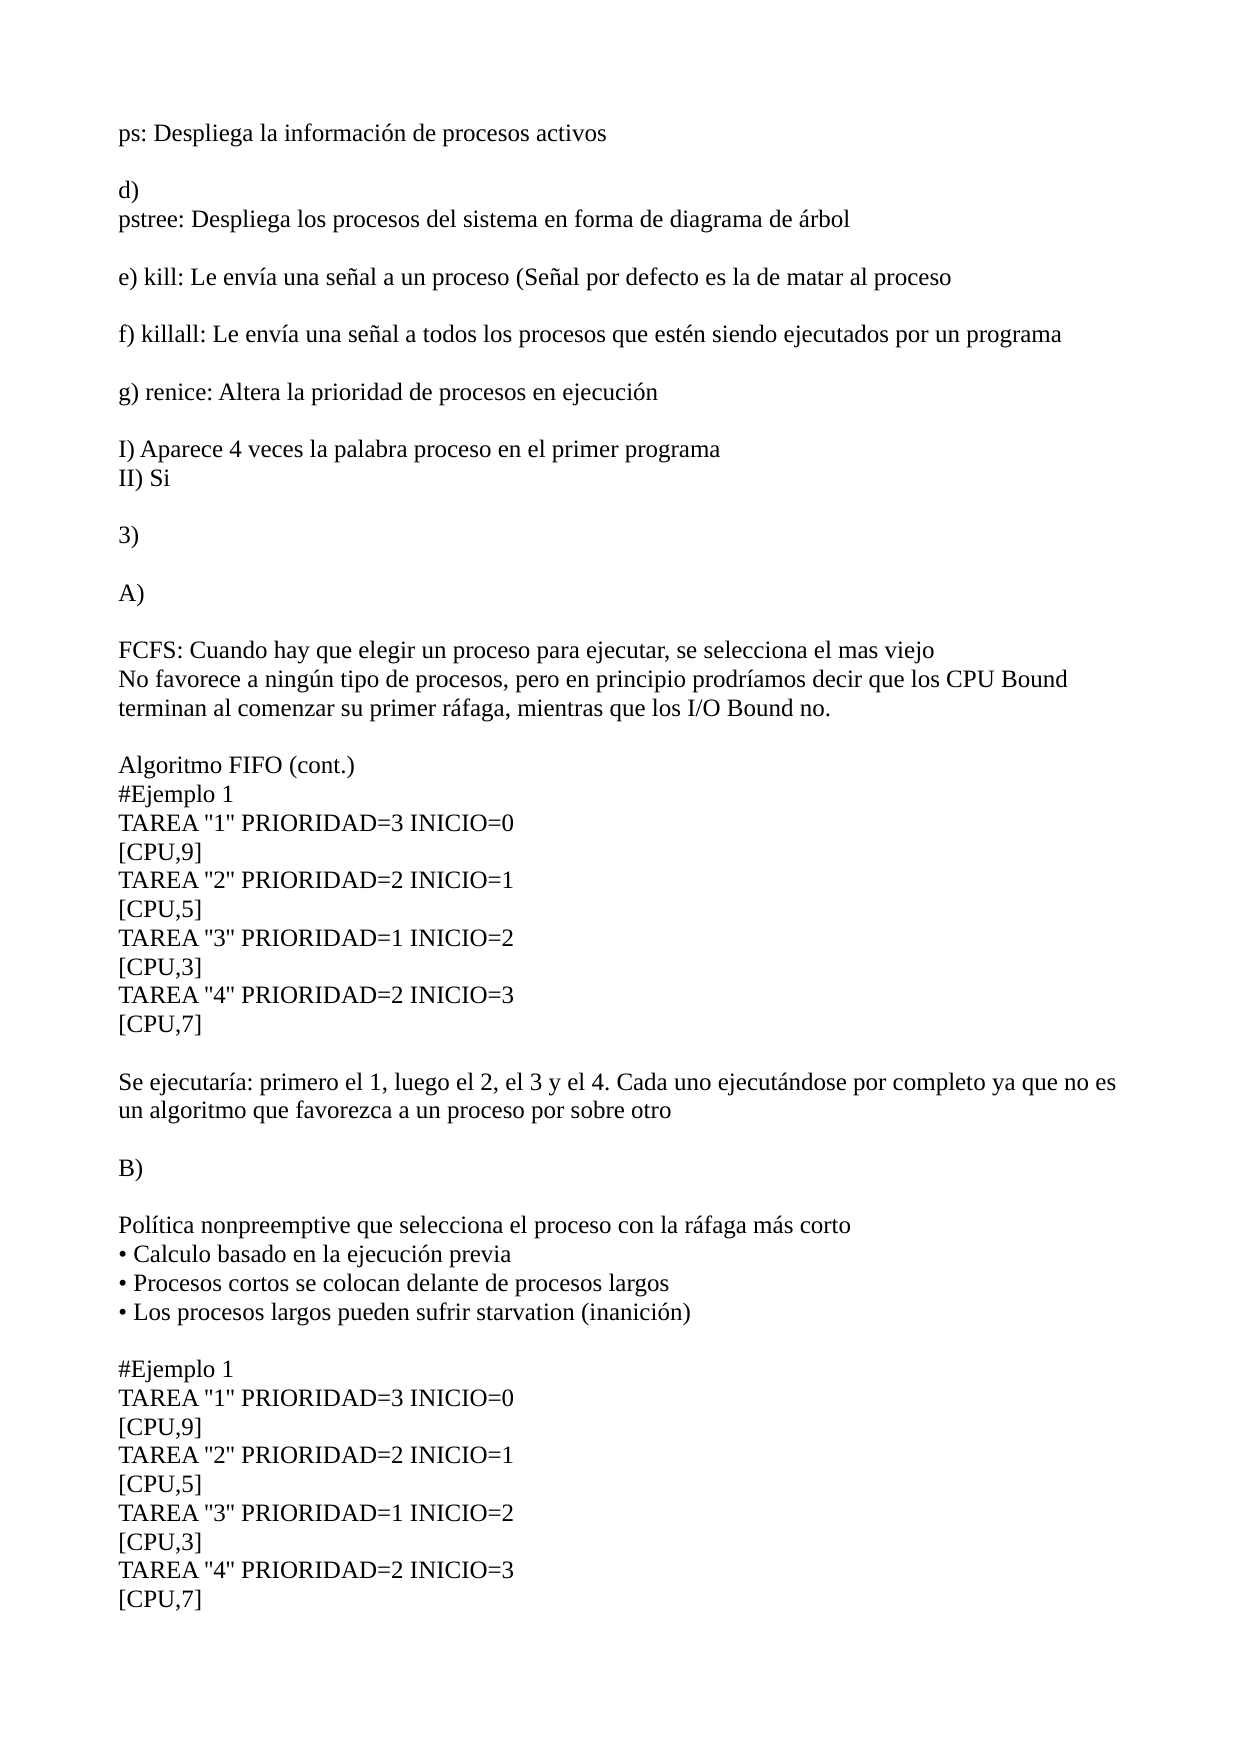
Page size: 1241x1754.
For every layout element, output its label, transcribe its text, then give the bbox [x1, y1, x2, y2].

text 3) [118, 521, 1122, 549]
text pstree: Despliega los procesos del sistema en forma de diagrama de árbol [118, 204, 1122, 233]
text II) Si [118, 463, 1122, 492]
text I) Aparece 4 veces la palabra proceso en el primer programa [118, 434, 1122, 463]
text No favorece a ningún tipo de procesos, pero en principio prodríamos decir que los CPU Bound terminan al comenzar su primer ráfaga, mientras que los I/O Bound no. [118, 664, 1122, 722]
text [CPU,3] [118, 1527, 1122, 1556]
text Se ejecutaría: primero el 1, luego el 2, el 3 y el 4. Cada uno ejecutándose por completo ya que no es un algoritmo que favorezca a un proceso por sobre otro [118, 1067, 1122, 1124]
text TAREA ''3'' PRIORIDAD=1 INICIO=2 [118, 1498, 1122, 1527]
text Política nonpreemptive que selecciona el proceso con la ráfaga más corto [118, 1211, 1122, 1239]
text [CPU,7] [118, 1584, 1122, 1613]
text [CPU,5] [118, 1469, 1122, 1498]
text [CPU,3] [118, 952, 1122, 981]
text FCFS: Cuando hay que elegir un proceso para ejecutar, se selecciona el mas viejo [118, 636, 1122, 664]
text TAREA ''2'' PRIORIDAD=2 INICIO=1 [118, 1441, 1122, 1469]
text ps: Despliega la información de procesos activos [118, 118, 1122, 147]
text #Ejemplo 1 [118, 1354, 1122, 1383]
text • Los procesos largos pueden sufrir starvation (inanición) [118, 1297, 1122, 1326]
text • Procesos cortos se colocan delante de procesos largos [118, 1268, 1122, 1297]
text [CPU,5] [118, 894, 1122, 923]
text B) [118, 1153, 1122, 1182]
text TAREA ''4'' PRIORIDAD=2 INICIO=3 [118, 981, 1122, 1009]
text e) kill: Le envía una señal a un proceso (Señal por defecto es la de matar al proceso [118, 262, 1122, 291]
text TAREA ''4'' PRIORIDAD=2 INICIO=3 [118, 1556, 1122, 1584]
text [CPU,9] [118, 1412, 1122, 1441]
text TAREA ''1'' PRIORIDAD=3 INICIO=0 [118, 808, 1122, 837]
text [CPU,9] [118, 837, 1122, 866]
text d) [118, 176, 1122, 204]
text Algoritmo FIFO (cont.) [118, 751, 1122, 779]
text f) killall: Le envía una señal a todos los procesos que estén siendo ejecutados por un programa [118, 319, 1122, 348]
text A) [118, 578, 1122, 607]
text • Calculo basado en la ejecución previa [118, 1239, 1122, 1268]
text TAREA ''1'' PRIORIDAD=3 INICIO=0 [118, 1383, 1122, 1412]
text [CPU,7] [118, 1009, 1122, 1038]
text #Ejemplo 1 [118, 779, 1122, 808]
text TAREA ''3'' PRIORIDAD=1 INICIO=2 [118, 923, 1122, 952]
text g) renice: Altera la prioridad de procesos en ejecución [118, 377, 1122, 406]
text TAREA ''2'' PRIORIDAD=2 INICIO=1 [118, 866, 1122, 894]
